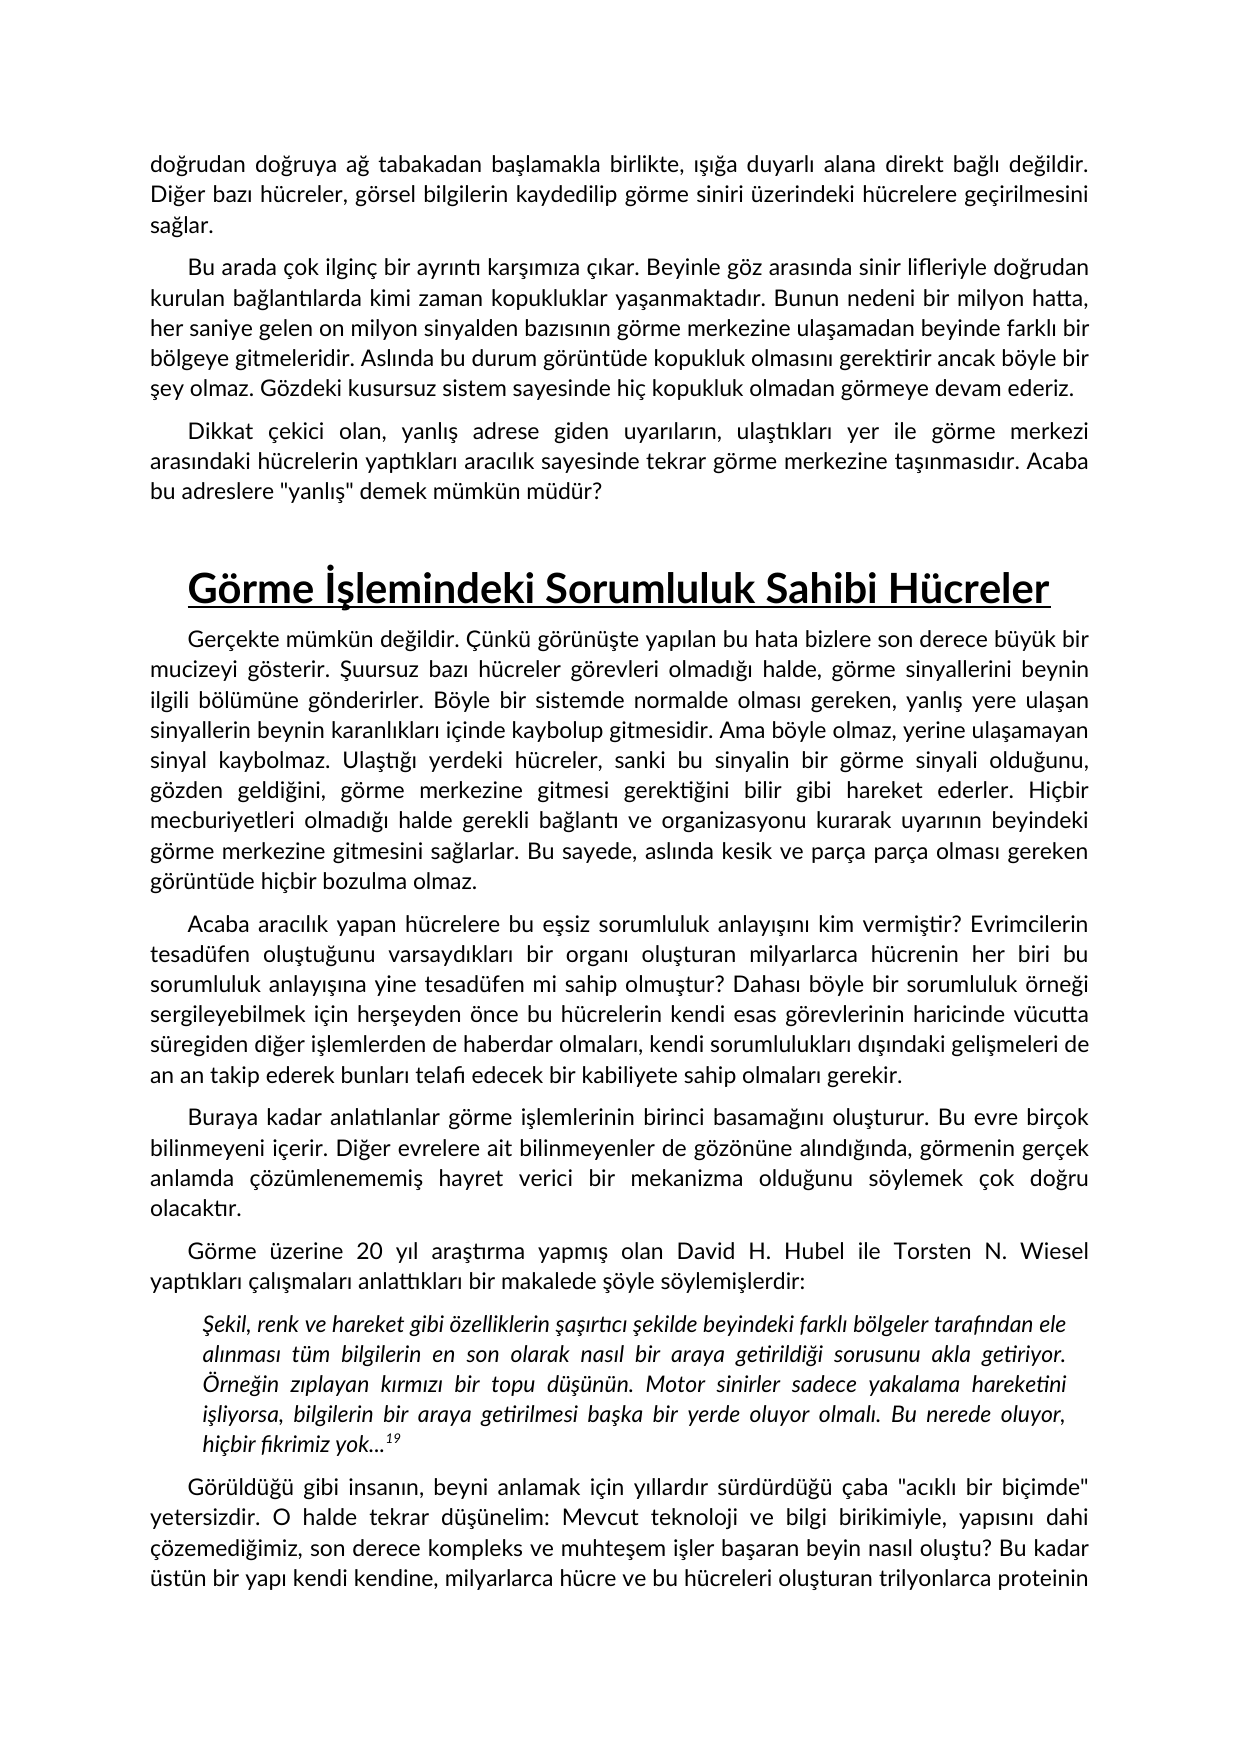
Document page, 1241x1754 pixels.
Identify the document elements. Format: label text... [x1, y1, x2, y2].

text Görme üzerine 20 yıl araştırma yapmış olan David H. Hubel ile Torsten N. Wiesel yaptıkları çalışmaları anlattıkları bir makalede şöyle söylemişlerdir: [150, 1236, 1090, 1294]
text Şekil, renk ve hareket gibi özelliklerin şaşırtıcı şekilde beyindeki farklı bölgeler tarafından ele alınması tüm bilgilerin en son olarak nasıl bir araya getirildiği sorusunu akla getiriyor. Örneğin zıplayan kırmızı bir topu düşünün. Motor sinirler sadece yakalama hareketini işliyorsa, bilgilerin bir araya getirilmesi başka bir yerde oluyor olmalı. Bu nerede oluyor, hiçbir fikrimiz yok...19 [202, 1309, 1068, 1458]
text Dikkat çekici olan, yanlış adrese giden uyarıların, ulaştıkları yer ile görme merkezi arasındaki hücrelerin yaptıkları aracılık sayesinde tekrar görme merkezine taşınmasıdır. Acaba bu adreslere "yanlış" demek mümkün müdür? [150, 417, 1090, 504]
text Buraya kadar anlatılanlar görme işlemlerinin birinci basamağını oluşturur. Bu evre birçok bilinmeyeni içerir. Diğer evrelere ait bilinmeyenler de gözönüne alındığında, görmenin gerçek anlamda çözümlenememiş hayret verici bir mekanizma olduğunu söylemek çok doğru olacaktır. [150, 1103, 1090, 1221]
subtitle Görme İşlemindeki Sorumluluk Sahibi Hücreler [187, 562, 1090, 612]
text doğrudan doğruya ağ tabakadan başlamakla birlikte, ışığa duyarlı alana direkt bağlı değildir. Diğer bazı hücreler, görsel bilgilerin kaydedilip görme siniri üzerindeki hücrelere geçirilmesini sağlar. [150, 150, 1090, 238]
text Acaba aracılık yapan hücrelere bu eşsiz sorumluluk anlayışını kim vermiştir? Evrimcilerin tesadüfen oluştuğunu varsaydıkları bir organı oluşturan milyarlarca hücrenin her biri bu sorumluluk anlayışına yine tesadüfen mi sahip olmuştur? Dahası böyle bir sorumluluk örneği sergileyebilmek için herşeyden önce bu hücrelerin kendi esas görevlerinin haricinde vücutta süregiden diğer işlemlerden de haberdar olmaları, kendi sorumlulukları dışındaki gelişmeleri de an an takip ederek bunları telafi edecek bir kabiliyete sahip olmaları gerekir. [150, 909, 1090, 1088]
text Bu arada çok ilginç bir ayrıntı karşımıza çıkar. Beyinle göz arasında sinir lifleriyle doğrudan kurulan bağlantılarda kimi zaman kopukluklar yaşanmaktadır. Bunun nedeni bir milyon hatta, her saniye gelen on milyon sinyalden bazısının görme merkezine ulaşamadan beyinde farklı bir bölgeye gitmeleridir. Aslında bu durum görüntüde kopukluk olmasını gerektirir ancak böyle bir şey olmaz. Gözdeki kusursuz sistem sayesinde hiç kopukluk olmadan görmeye devam ederiz. [150, 253, 1090, 401]
text Gerçekte mümkün değildir. Çünkü görünüşte yapılan bu hata bizlere son derece büyük bir mucizeyi gösterir. Şuursuz bazı hücreler görevleri olmadığı halde, görme sinyallerini beynin ilgili bölümüne gönderirler. Böyle bir sistemde normalde olması gereken, yanlış yere ulaşan sinyallerin beynin karanlıkları içinde kaybolup gitmesidir. Ama böyle olmaz, yerine ulaşamayan sinyal kaybolmaz. Ulaştığı yerdeki hücreler, sanki bu sinyalin bir görme sinyali olduğunu, gözden geldiğini, görme merkezine gitmesi gerektiğini bilir gibi hareket ederler. Hiçbir mecburiyetleri olmadığı halde gerekli bağlantı ve organizasyonu kurarak uyarının beyindeki görme merkezine gitmesini sağlarlar. Bu sayede, aslında kesik ve parça parça olması gereken görüntüde hiçbir bozulma olmaz. [150, 625, 1090, 894]
text Görüldüğü gibi insanın, beyni anlamak için yıllardır sürdürdüğü çaba "acıklı bir biçimde" yetersizdir. O halde tekrar düşünelim: Mevcut teknoloji ve bilgi birikimiyle, yapısını dahi çözemediğimiz, son derece kompleks ve muhteşem işler başaran beyin nasıl oluştu? Bu kadar üstün bir yapı kendi kendine, milyarlarca hücre ve bu hücreleri oluşturan trilyonlarca proteinin [150, 1473, 1090, 1591]
